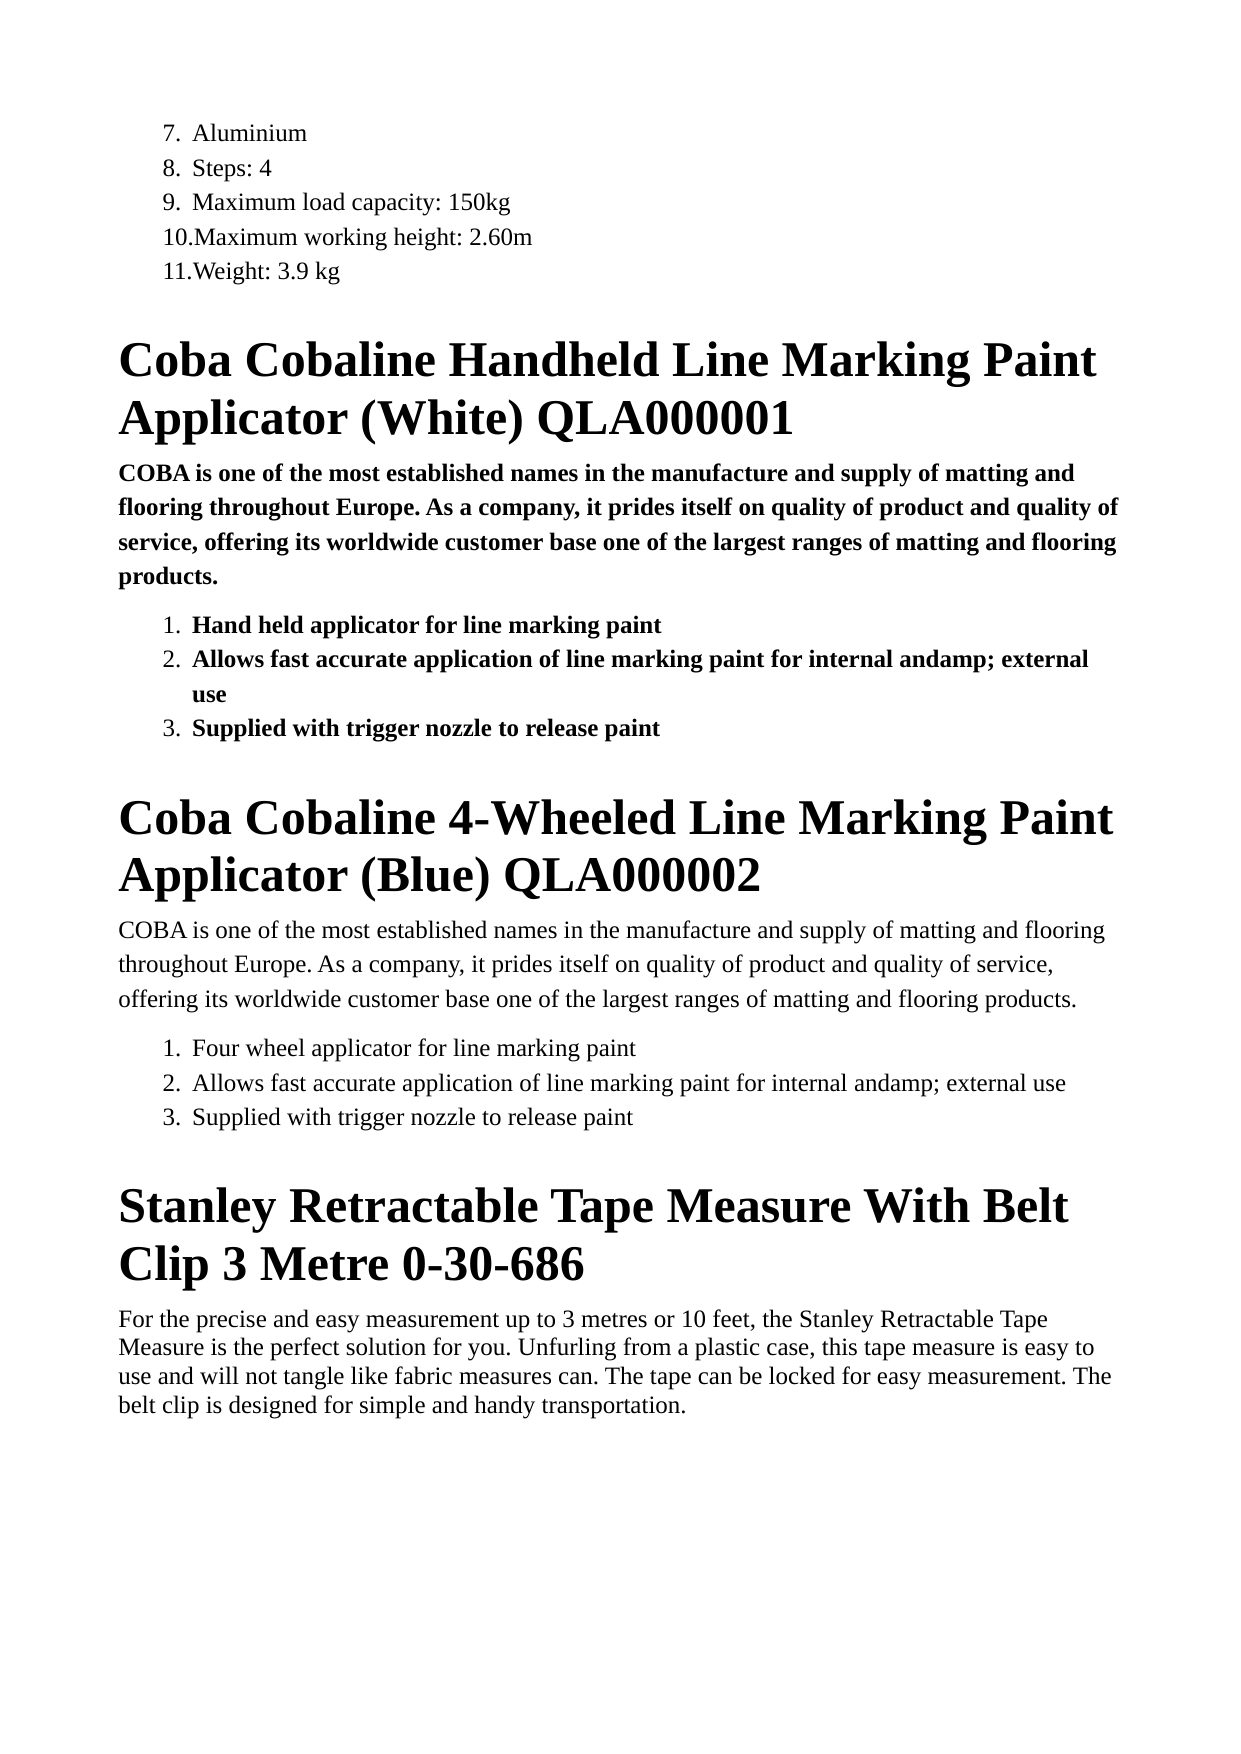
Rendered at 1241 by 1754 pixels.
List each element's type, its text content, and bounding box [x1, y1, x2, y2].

subtitle Stanley Retractable Tape Measure With Belt Clip 3 Metre 0-30-686 [118, 1176, 1122, 1291]
list Aluminium [162, 118, 1122, 147]
list Hand held applicator for line marking paint [162, 610, 1122, 639]
text For the precise and easy measurement up to 3 metres or 10 feet, the Stanley Retractable Tape Measure is the perfect solution for you. Unfurling from a plastic case, this tape measure is easy to use and will not tangle like fabric measures can. The tape can be locked for easy measurement. The belt clip is designed for simple and handy transportation. [118, 1304, 1122, 1419]
list Supplied with trigger nozzle to release paint [162, 1102, 1122, 1131]
text COBA is one of the most established names in the manufacture and supply of matting and flooring throughout Europe. As a company, it prides itself on quality of product and quality of service, offering its worldwide customer base one of the largest ranges of matting and flooring products. [118, 915, 1122, 1013]
list Allows fast accurate application of line marking paint for internal andamp; external use [162, 644, 1122, 708]
list Maximum working height: 2.60m [162, 222, 1122, 250]
list Steps: 4 [162, 153, 1122, 181]
text COBA is one of the most established names in the manufacture and supply of matting and flooring throughout Europe. As a company, it prides itself on quality of product and quality of service, offering its worldwide customer base one of the largest ranges of matting and flooring products. [118, 458, 1122, 590]
list Maximum load capacity: 150kg [162, 187, 1122, 216]
list Supplied with trigger nozzle to release paint [162, 713, 1122, 742]
list Four wheel applicator for line marking paint [162, 1033, 1122, 1062]
list Allows fast accurate application of line marking paint for internal andamp; external use [162, 1068, 1122, 1096]
subtitle Coba Cobaline Handheld Line Marking Paint Applicator (White) QLA000001 [118, 330, 1122, 445]
subtitle Coba Cobaline 4-Wheeled Line Marking Paint Applicator (Blue) QLA000002 [118, 788, 1122, 903]
list Weight: 3.9 kg [162, 256, 1122, 285]
